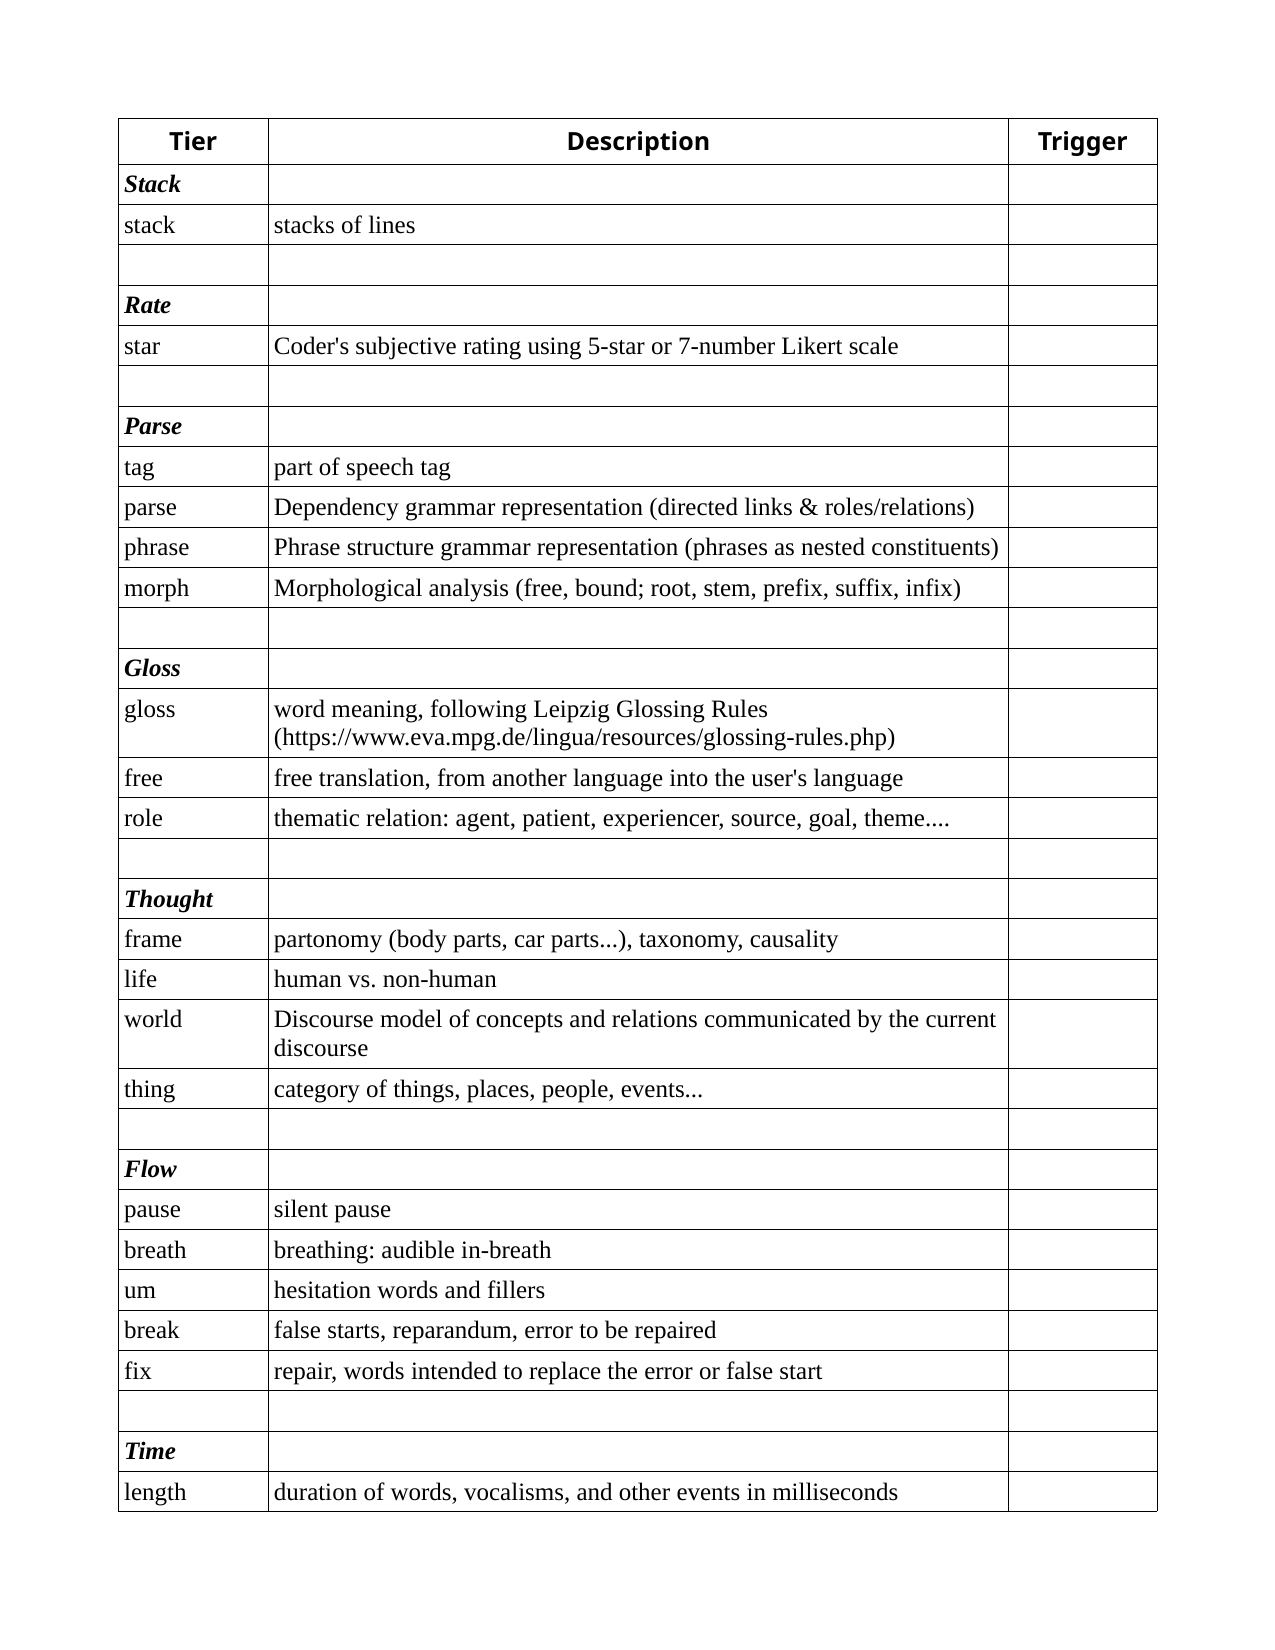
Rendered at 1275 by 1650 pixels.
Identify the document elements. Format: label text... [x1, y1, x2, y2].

table_cell silent pause [269, 1190, 1008, 1229]
table_cell duration of words, vocalisms, and other events in milliseconds [269, 1472, 1008, 1511]
table_cell [269, 1109, 1008, 1148]
table_cell Morphological analysis (free, bound; root, stem, prefix, suffix, infix) [269, 568, 1008, 607]
table_cell [1009, 798, 1157, 837]
table_cell Dependency grammar representation (directed links & roles/relations) [269, 487, 1008, 527]
table_cell [1009, 839, 1157, 878]
table_cell [269, 165, 1008, 204]
table_cell role [119, 798, 268, 837]
table_cell break [119, 1311, 268, 1350]
table_cell [1009, 1432, 1157, 1471]
table_cell Flow [119, 1150, 268, 1189]
table_cell stack [119, 205, 268, 244]
table_cell life [119, 960, 268, 999]
table_cell stacks of lines [269, 205, 1008, 244]
table_cell [269, 879, 1008, 918]
table_cell [1009, 1190, 1157, 1229]
table_cell [269, 1150, 1008, 1189]
table_cell frame [119, 919, 268, 958]
table_cell [1009, 1270, 1157, 1310]
table_cell [1009, 1150, 1157, 1189]
table_cell Gloss [119, 649, 268, 688]
table_cell [119, 1391, 268, 1431]
table_cell [1009, 608, 1157, 647]
table_cell parse [119, 487, 268, 527]
table_cell thematic relation: agent, patient, experiencer, source, goal, theme.... [269, 798, 1008, 837]
table_header Tier [119, 119, 268, 164]
table_cell human vs. non-human [269, 960, 1008, 999]
table_cell [1009, 487, 1157, 527]
table_cell part of speech tag [269, 447, 1008, 486]
table_cell [1009, 1230, 1157, 1269]
table_cell [1009, 1000, 1157, 1068]
table_cell [1009, 758, 1157, 797]
table_cell Time [119, 1432, 268, 1471]
table_cell [1009, 407, 1157, 446]
table_cell [1009, 1472, 1157, 1511]
table_cell [1009, 1351, 1157, 1390]
table_cell [269, 245, 1008, 285]
table_cell [119, 608, 268, 647]
table_cell free translation, from another language into the user's language [269, 758, 1008, 797]
table_cell [269, 366, 1008, 406]
table_cell [1009, 1109, 1157, 1148]
table_cell [269, 1391, 1008, 1431]
table_header Description [269, 119, 1008, 164]
table_cell [269, 286, 1008, 325]
table_cell [1009, 165, 1157, 204]
table_cell fix [119, 1351, 268, 1390]
table_cell phrase [119, 528, 268, 567]
table_cell repair, words intended to replace the error or false start [269, 1351, 1008, 1390]
table_cell [1009, 1069, 1157, 1108]
table_cell thing [119, 1069, 268, 1108]
table_cell Coder's subjective rating using 5-star or 7-number Likert scale [269, 326, 1008, 365]
table_cell [1009, 447, 1157, 486]
table_cell partonomy (body parts, car parts...), taxonomy, causality [269, 919, 1008, 958]
table_cell [1009, 286, 1157, 325]
table_cell category of things, places, people, events... [269, 1069, 1008, 1108]
table_cell hesitation words and fillers [269, 1270, 1008, 1310]
table_cell breath [119, 1230, 268, 1269]
table_cell Discourse model of concepts and relations communicated by the current discourse [269, 1000, 1008, 1068]
table_header Trigger [1009, 119, 1157, 164]
table_cell [1009, 366, 1157, 406]
table_cell [119, 366, 268, 406]
table_cell word meaning, following Leipzig Glossing Rules (https://www.eva.mpg.de/lingua/resources/glossing-rules.php) [269, 689, 1008, 757]
table_cell [1009, 568, 1157, 607]
table_cell Phrase structure grammar representation (phrases as nested constituents) [269, 528, 1008, 567]
table_cell [269, 839, 1008, 878]
table_cell Parse [119, 407, 268, 446]
table_cell [269, 608, 1008, 647]
table_cell star [119, 326, 268, 365]
table_cell [1009, 1391, 1157, 1431]
table_cell pause [119, 1190, 268, 1229]
table_cell length [119, 1472, 268, 1511]
table_cell world [119, 1000, 268, 1068]
table_cell [269, 407, 1008, 446]
table_cell [1009, 689, 1157, 757]
table_cell [1009, 245, 1157, 285]
table_cell gloss [119, 689, 268, 757]
table_cell tag [119, 447, 268, 486]
table_cell [1009, 205, 1157, 244]
table_cell [1009, 649, 1157, 688]
table_cell [1009, 528, 1157, 567]
table_cell [1009, 1311, 1157, 1350]
table_cell um [119, 1270, 268, 1310]
table_cell [119, 839, 268, 878]
table_cell [1009, 326, 1157, 365]
table_cell free [119, 758, 268, 797]
table_cell breathing: audible in-breath [269, 1230, 1008, 1269]
table_cell [1009, 919, 1157, 958]
table_cell Rate [119, 286, 268, 325]
table_cell [119, 1109, 268, 1148]
table_cell [1009, 960, 1157, 999]
table_cell morph [119, 568, 268, 607]
table_cell [1009, 879, 1157, 918]
table_cell false starts, reparandum, error to be repaired [269, 1311, 1008, 1350]
table_cell [119, 245, 268, 285]
table_cell [269, 1432, 1008, 1471]
table_cell Stack [119, 165, 268, 204]
table_cell Thought [119, 879, 268, 918]
table_cell [269, 649, 1008, 688]
